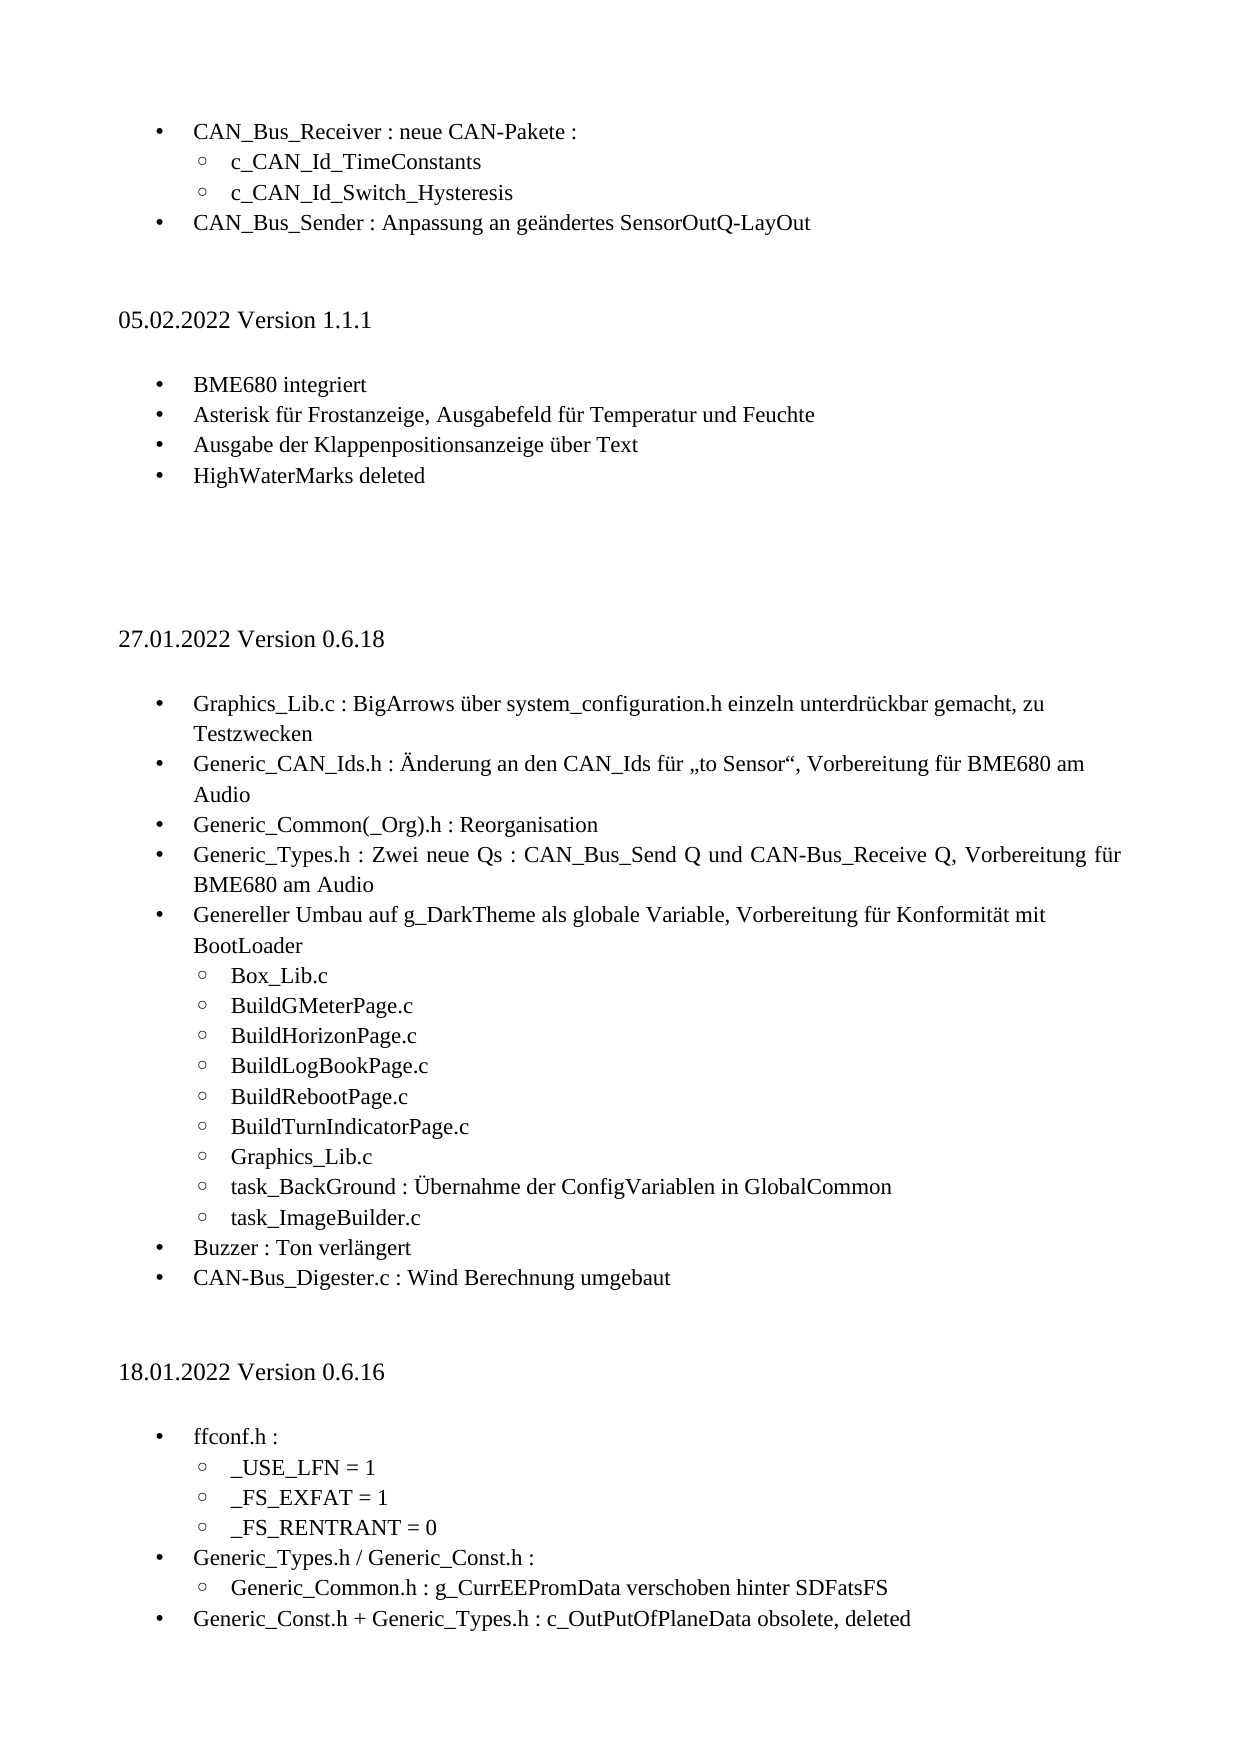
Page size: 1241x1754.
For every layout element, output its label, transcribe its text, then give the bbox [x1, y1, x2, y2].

list c_CAN_Id_Switch_Hysteresis [193, 178, 1122, 205]
list Ausgabe der Klappenpositionsanzeige über Text [156, 431, 1122, 458]
list _FS_EXFAT = 1 [193, 1484, 1122, 1510]
list BME680 integriert [156, 371, 1122, 397]
text 05.02.2022 Version 1.1.1 [118, 305, 1122, 334]
list CAN-Bus_Digester.c : Wind Berechnung umgebaut [156, 1264, 1122, 1321]
list Buzzer : Ton verlängert [156, 1234, 1122, 1260]
list Asterisk für Frostanzeige, Ausgabefeld für Temperatur und Feuchte [156, 401, 1122, 428]
list HighWaterMarks deleted [156, 462, 1122, 488]
list BuildRebootPage.c [193, 1083, 1122, 1109]
list Box_Lib.c [193, 962, 1122, 988]
list Generic_Types.h : Zwei neue Qs : CAN_Bus_Send Q und CAN-Bus_Receive Q, Vorbereitung für BME680 am Audio [156, 841, 1122, 898]
list task_ImageBuilder.c [193, 1203, 1122, 1230]
list ffconf.h : [156, 1423, 1122, 1450]
list _USE_LFN = 1 [193, 1454, 1122, 1480]
list c_CAN_Id_TimeConstants [193, 148, 1122, 175]
text 18.01.2022 Version 0.6.16 [118, 1357, 1122, 1386]
list Graphics_Lib.c [193, 1143, 1122, 1169]
list Generic_Types.h / Generic_Const.h : [156, 1544, 1122, 1571]
list task_BackGround : Übernahme der ConfigVariablen in GlobalCommon [193, 1173, 1122, 1200]
list BuildGMeterPage.c [193, 992, 1122, 1018]
list Graphics_Lib.c : BigArrows über system_configuration.h einzeln unterdrückbar gemacht, zu Testzwecken [156, 690, 1122, 747]
list Generic_CAN_Ids.h : Änderung an den CAN_Ids für „to Sensor“, Vorbereitung für BME680 am Audio [156, 750, 1122, 807]
list BuildHorizonPage.c [193, 1022, 1122, 1049]
text 27.01.2022 Version 0.6.18 [118, 624, 1122, 653]
list Generic_Const.h + Generic_Types.h : c_OutPutOfPlaneData obsolete, deleted [156, 1605, 1122, 1631]
list BuildLogBookPage.c [193, 1052, 1122, 1079]
list CAN_Bus_Receiver : neue CAN-Pakete : [156, 118, 1122, 144]
list CAN_Bus_Sender : Anpassung an geändertes SensorOutQ-LayOut [156, 209, 1122, 235]
list _FS_RENTRANT = 0 [193, 1514, 1122, 1540]
list Generic_Common(_Org).h : Reorganisation [156, 811, 1122, 837]
list Genereller Umbau auf g_DarkTheme als globale Variable, Vorbereitung für Konformität mit BootLoader [156, 901, 1122, 958]
list Generic_Common.h : g_CurrEEPromData verschoben hinter SDFatsFS [193, 1574, 1122, 1601]
list BuildTurnIndicatorPage.c [193, 1113, 1122, 1139]
